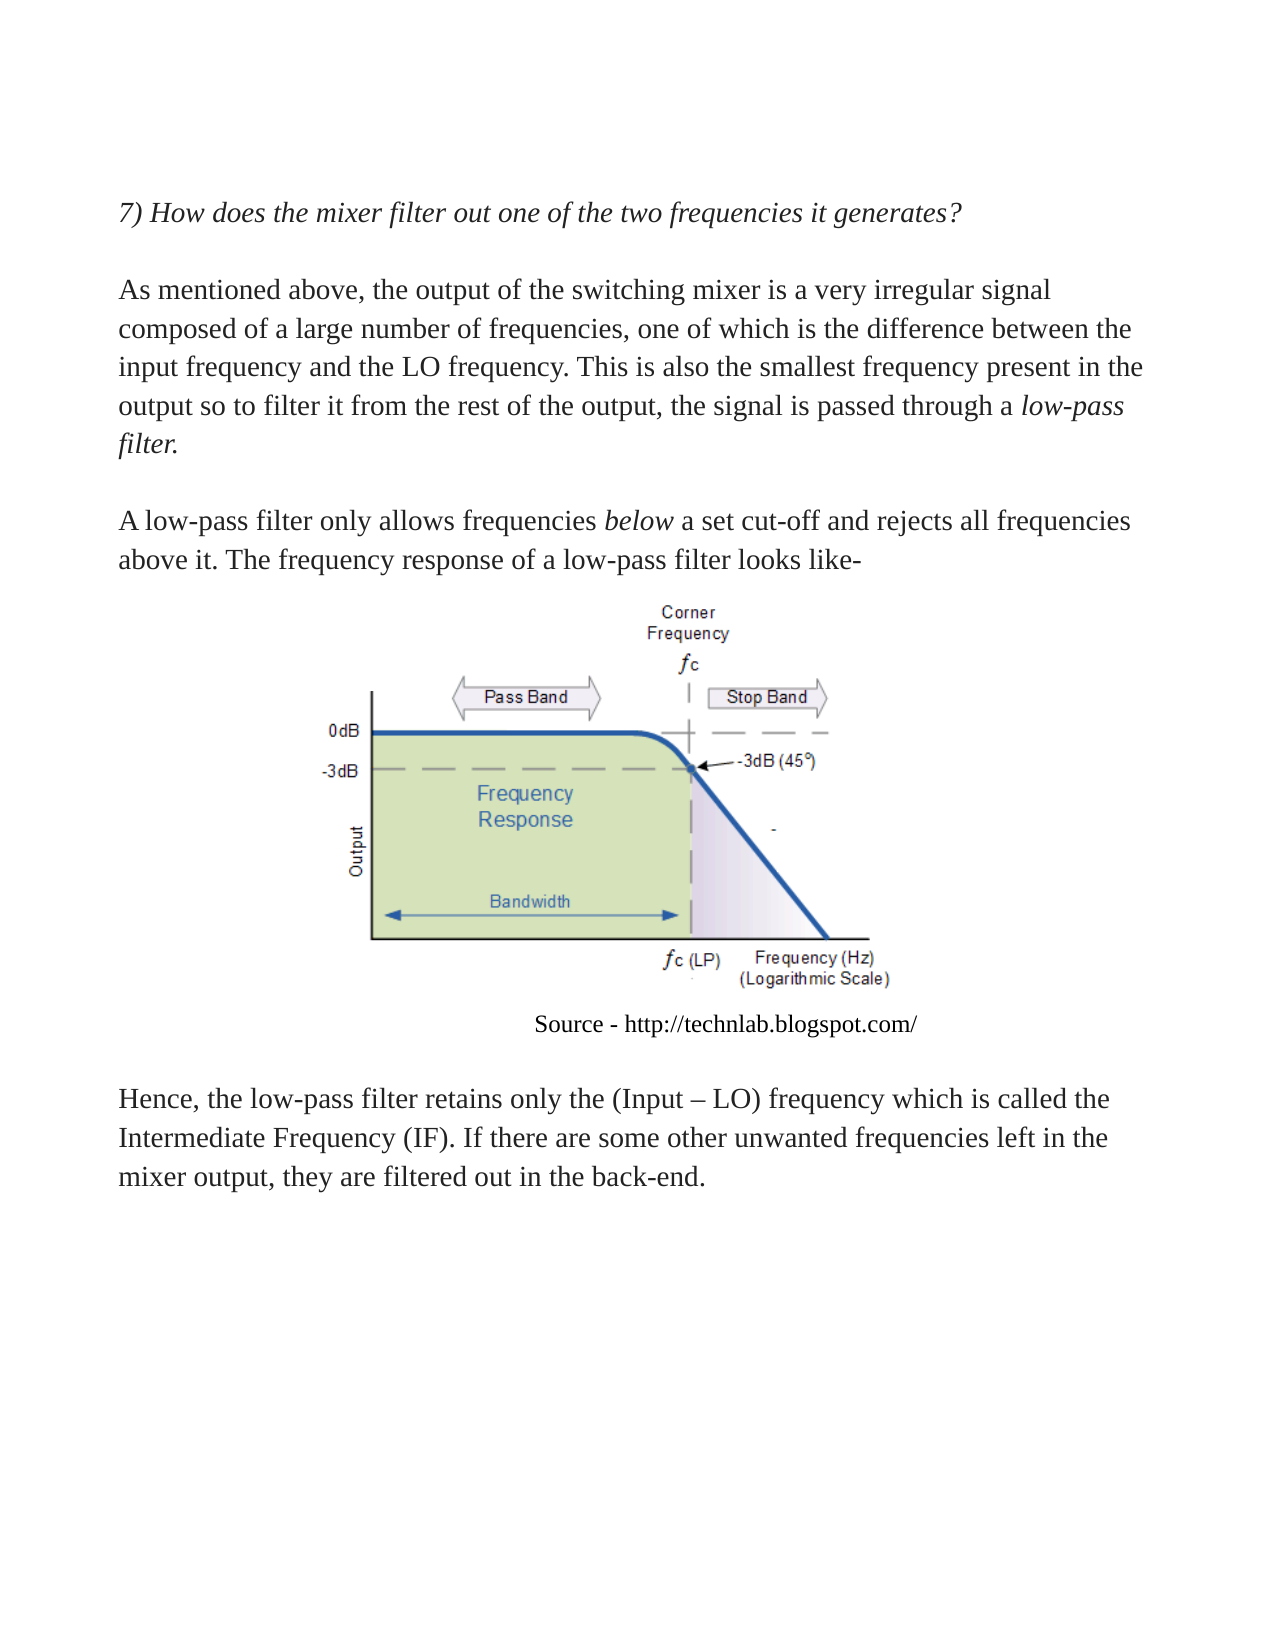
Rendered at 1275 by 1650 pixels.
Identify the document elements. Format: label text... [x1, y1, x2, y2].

picture [266, 596, 965, 995]
text As mentioned above, the output of the switching mixer is a very irregular signal composed of a large number of frequencies, one of which is the difference between the input frequency and the LO frequency. This is also the smallest frequency present in the output so to filter it from the rest of the output, the signal is passed through a low-pass filter. [118, 272, 1157, 460]
text A low-pass filter only allows frequencies below a set cut-off and rejects all frequencies above it. The frequency response of a low-pass filter looks like- [118, 503, 1157, 576]
text Hence, the low-pass filter retains only the (Input – LO) frequency which is called the Intermediate Frequency (IF). If there are some other unwanted frequencies left in the mixer output, they are filtered out in the back-end. [118, 1082, 1157, 1192]
text 7) How does the mixer filter out one of the two frequencies it generates? [118, 195, 1157, 229]
